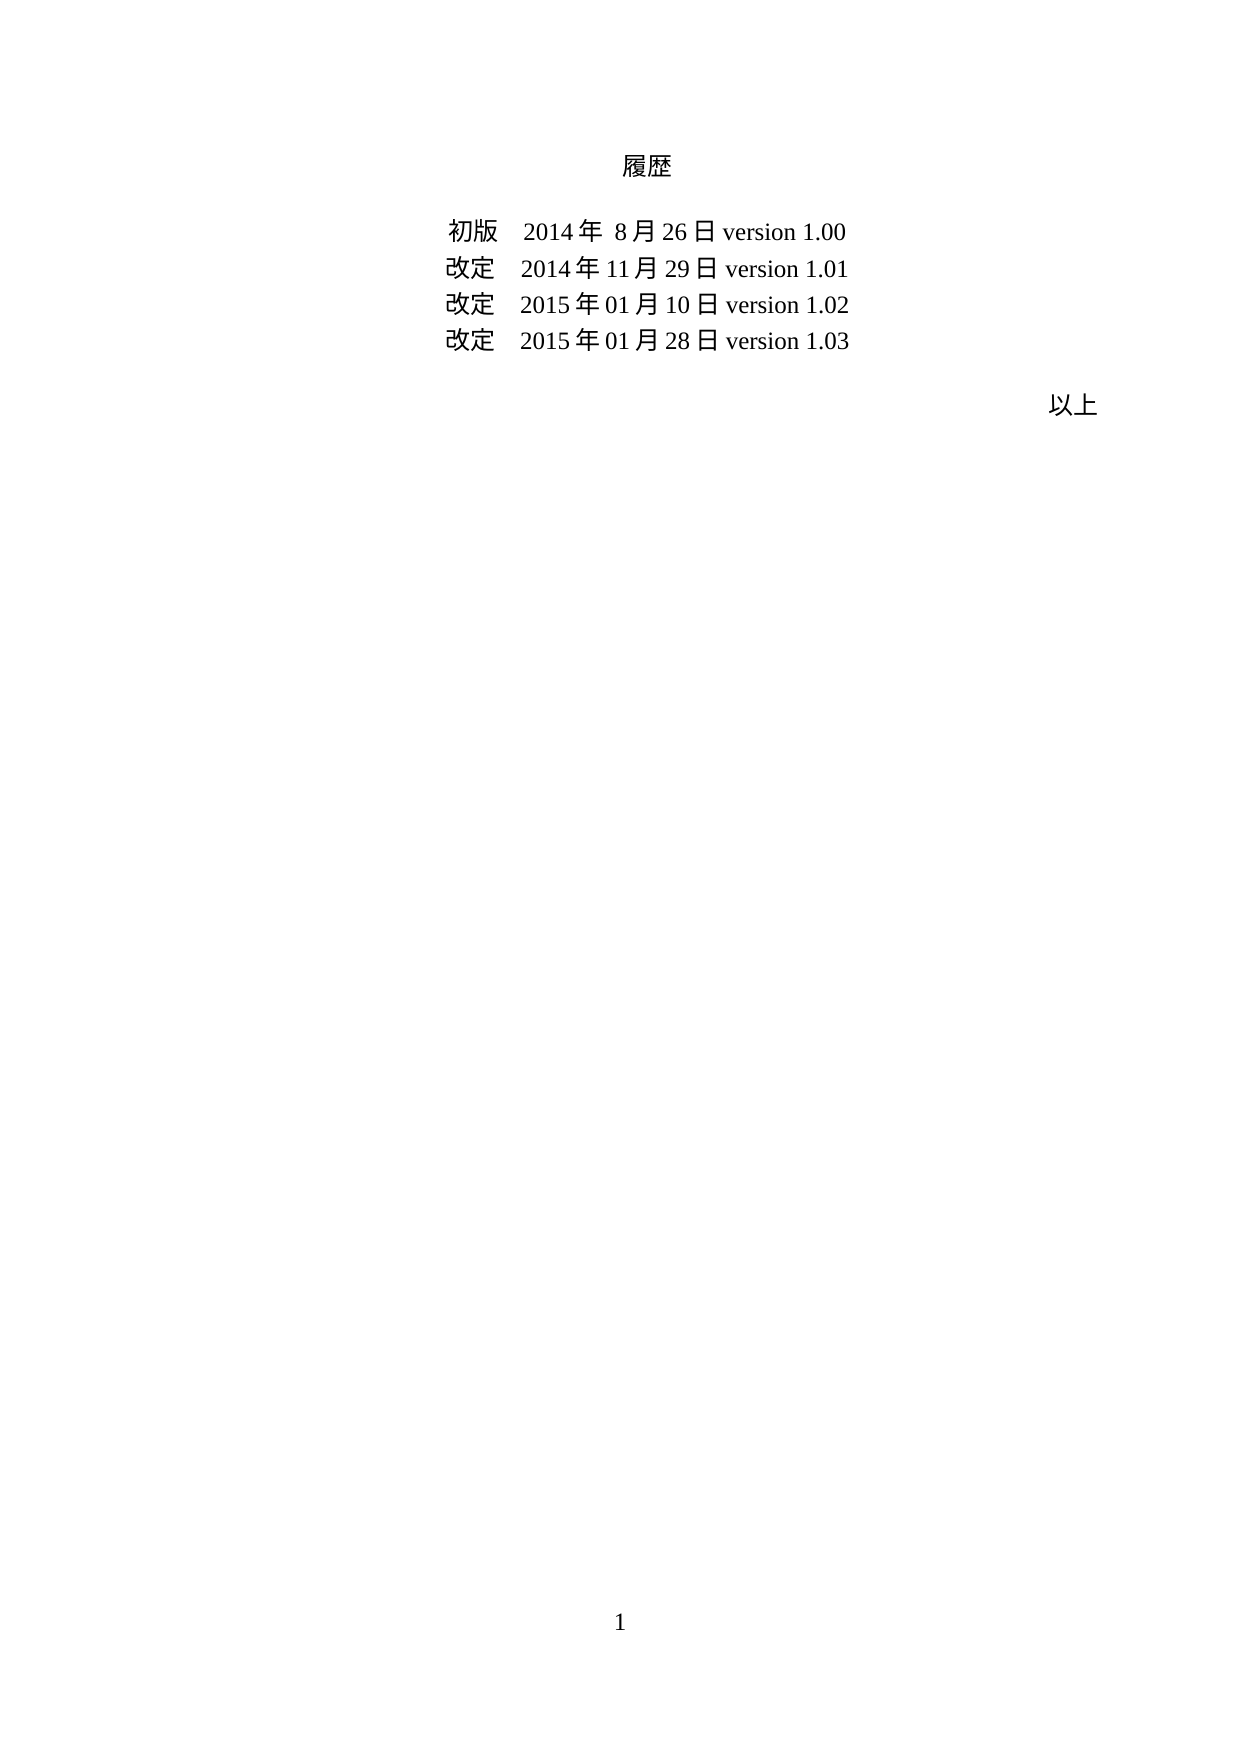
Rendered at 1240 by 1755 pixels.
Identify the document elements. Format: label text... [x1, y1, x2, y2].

text 改定 2015年01月10日 version 1.02 [173, 284, 1121, 321]
text 以上 [173, 386, 1121, 422]
text 履歴 [173, 147, 1121, 183]
text 改定 2014年11月29日 version 1.01 [173, 248, 1121, 284]
text 初版 2014年 8月26日 version 1.00 [173, 212, 1121, 248]
text 改定 2015年01月28日 version 1.03 [173, 321, 1121, 357]
